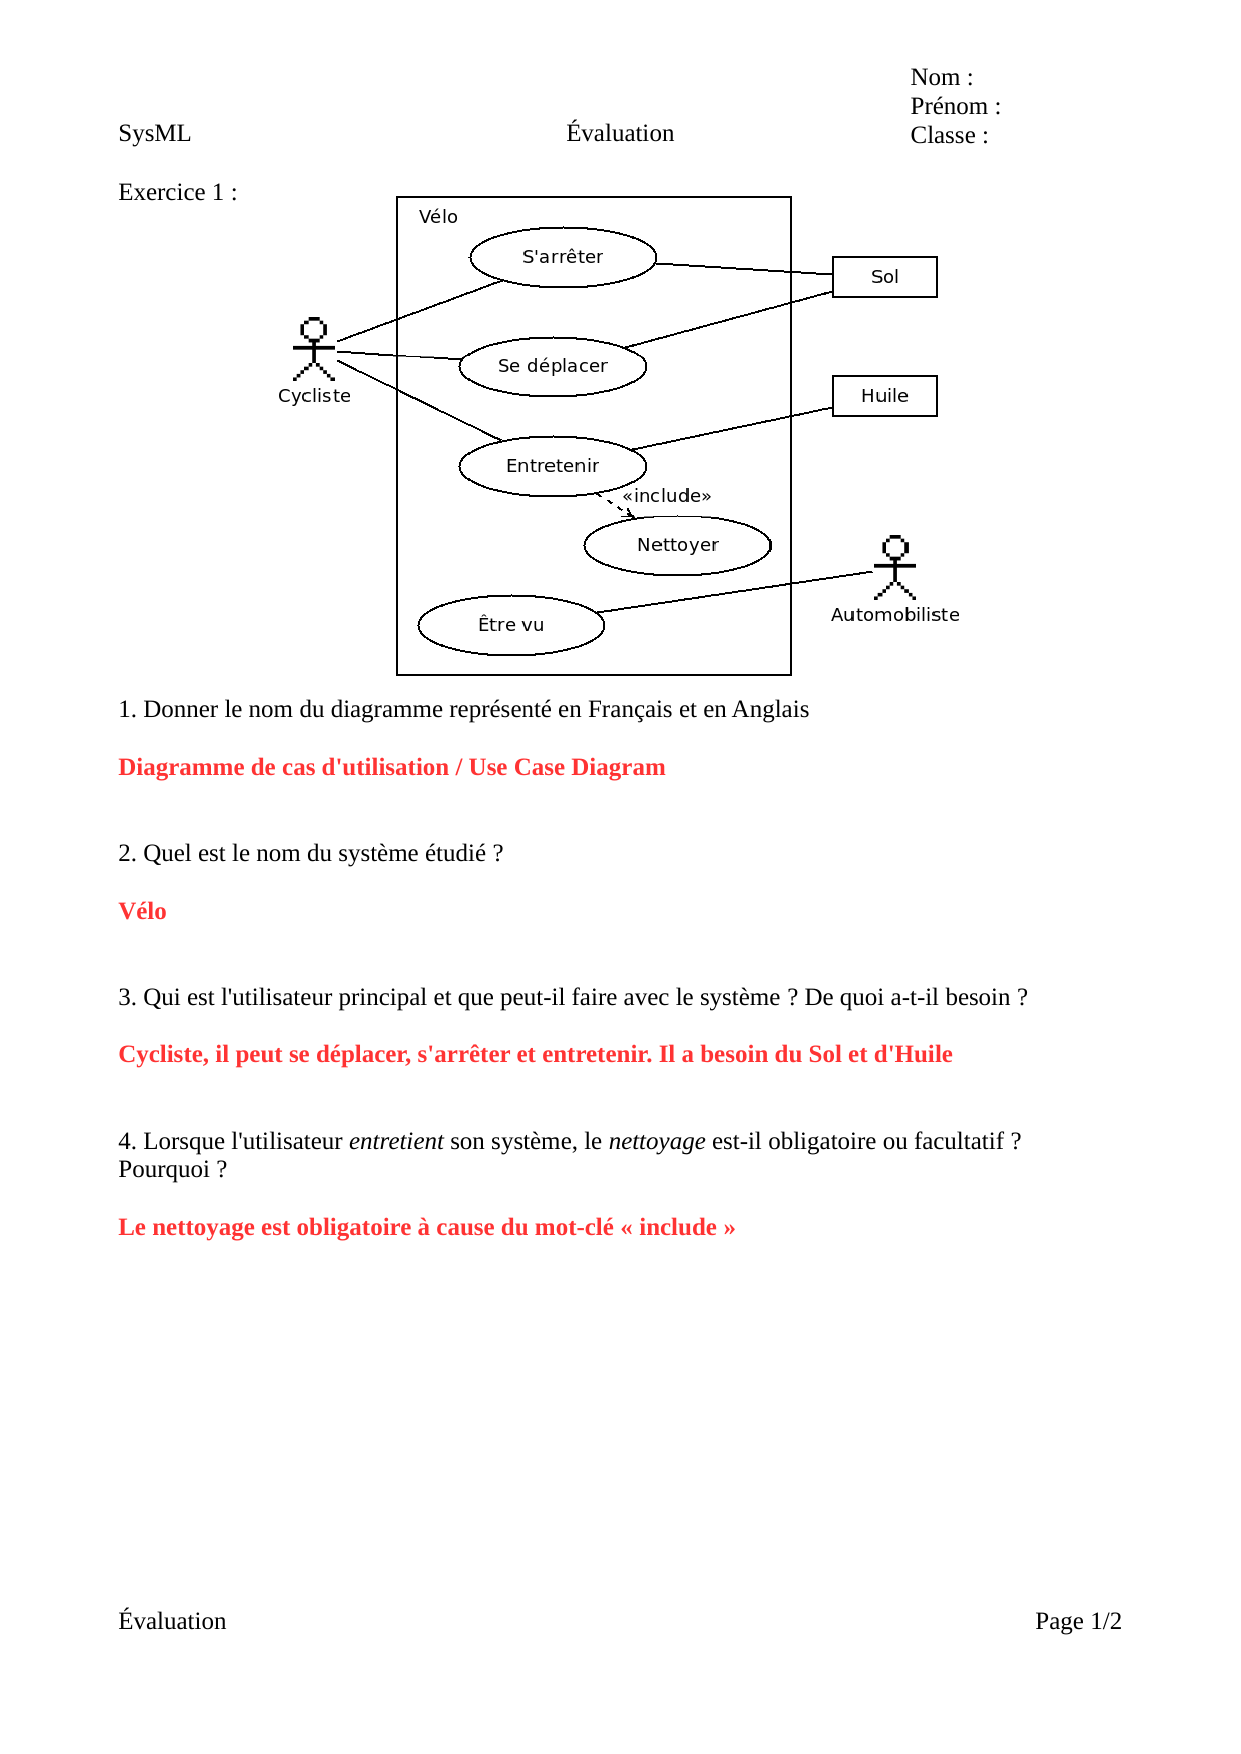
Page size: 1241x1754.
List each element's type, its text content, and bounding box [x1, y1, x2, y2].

text Diagramme de cas d'utilisation / Use Case Diagram [118, 752, 1122, 781]
text Vélo [118, 896, 1122, 924]
text 4. Lorsque l'utilisateur entretient son système, le nettoyage est-il obligatoire ou facultatif ? Pourquoi ? [118, 1126, 1122, 1183]
text Exercice 1 : [118, 177, 1122, 206]
text Le nettoyage est obligatoire à cause du mot-clé « include » [118, 1212, 1122, 1241]
picture [278, 196, 962, 677]
text Cycliste, il peut se déplacer, s'arrêter et entretenir. Il a besoin du Sol et d'Huile [118, 1039, 1122, 1068]
text 2. Quel est le nom du système étudié ? [118, 838, 1122, 867]
text 3. Qui est l'utilisateur principal et que peut-il faire avec le système ? De quoi a-t-il besoin ? [118, 982, 1122, 1011]
text 1. Donner le nom du diagramme représenté en Français et en Anglais [118, 694, 1122, 723]
